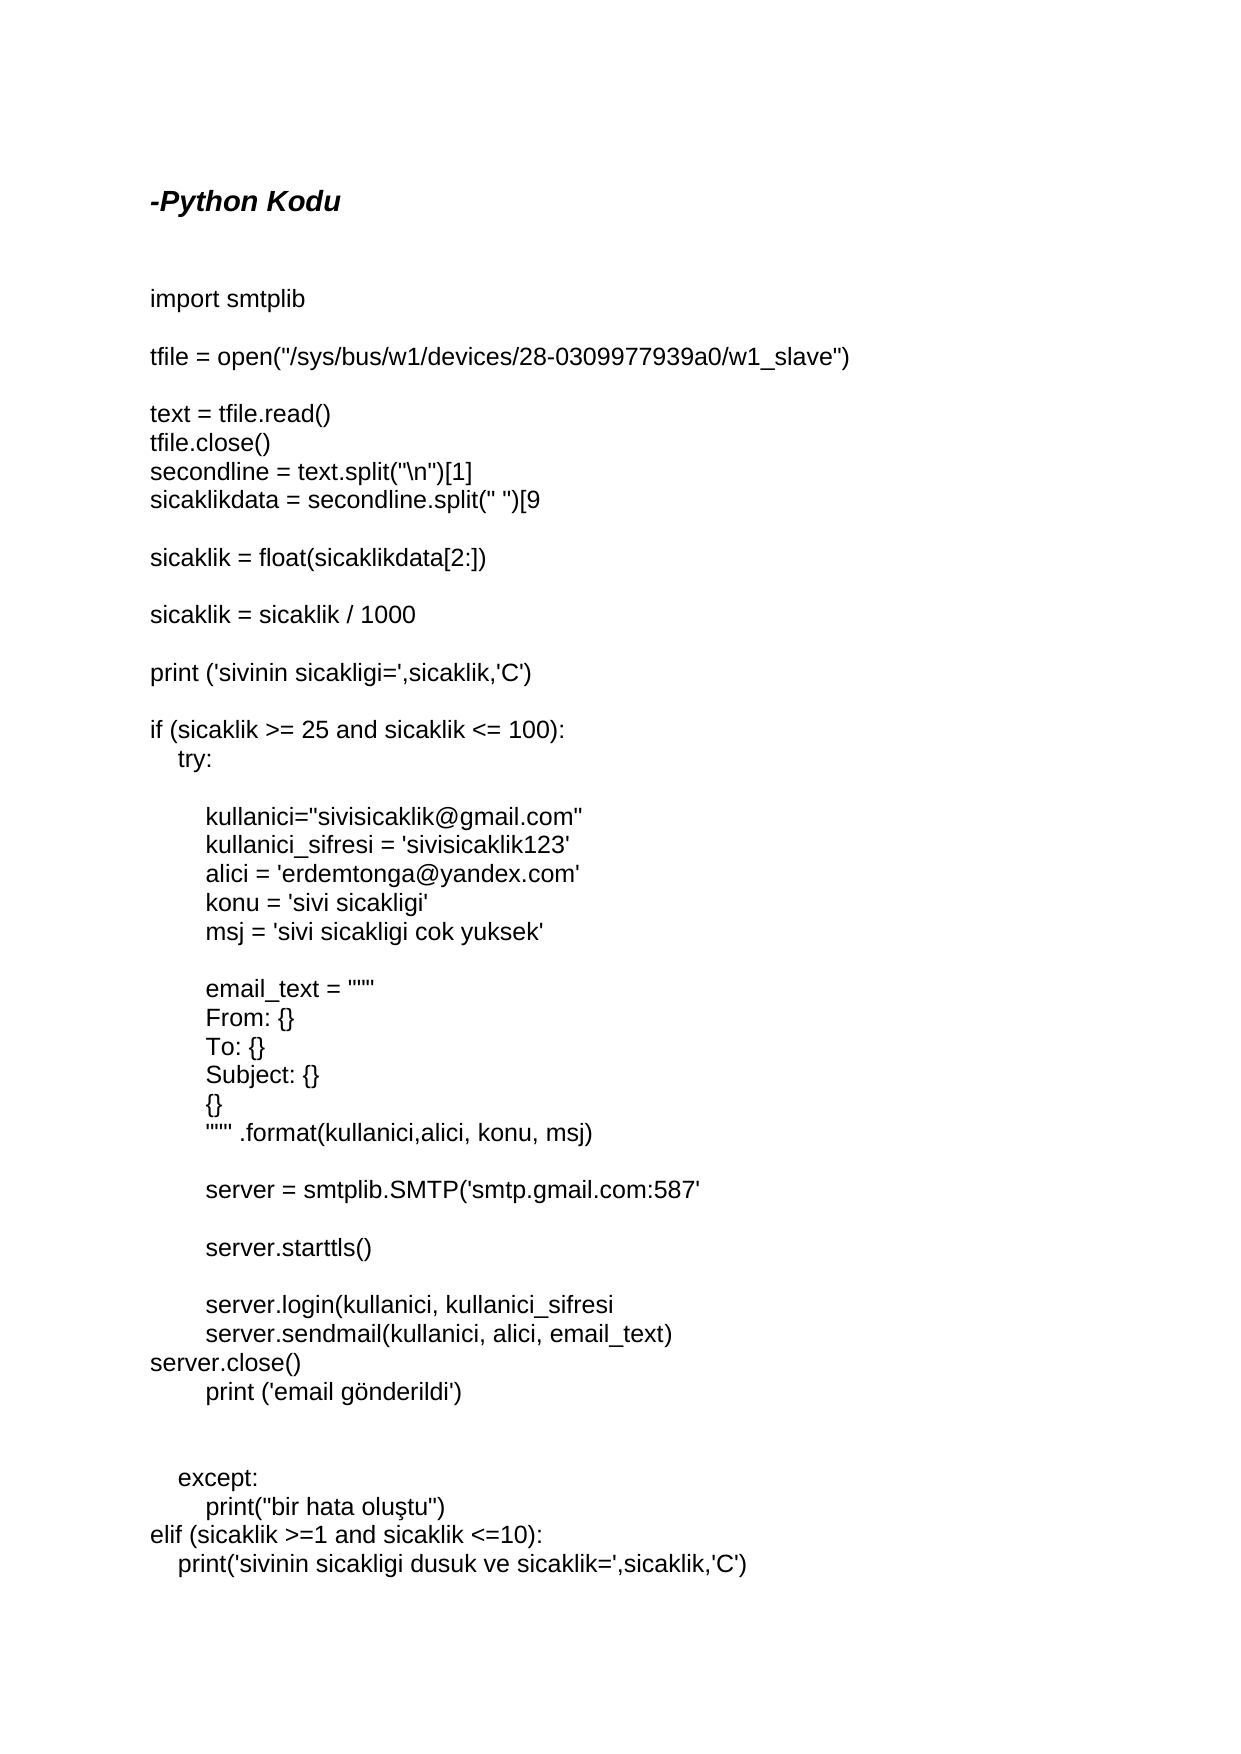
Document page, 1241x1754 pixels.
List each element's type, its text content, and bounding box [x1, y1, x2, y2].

text konu = 'sivi sicakligi' [150, 888, 1091, 917]
text import smtplib [150, 284, 1091, 313]
text server.login(kullanici, kullanici_sifresi) # Gmail SMTP server'ına giriş yaptık [150, 1290, 1091, 1319]
text tfile.close() # Metnin okunduğu dosyayı kapat. [150, 428, 1091, 457]
text if (sicaklik >= 25 and sicaklik <= 100): [150, 715, 1091, 744]
text Subject: {} [150, 1060, 1091, 1089]
text tfile = open("/sys/bus/w1/devices/28-0309977939a0/w1_slave") # Sensörün veri aldığı dosyayı açtık.28- ile başlayan numaraya kendi numaranızı girin. [150, 342, 1091, 399]
text kullanici_sifresi = 'sivisicaklik123' [150, 830, 1091, 859]
text # bilgileri bir metinde derledik [150, 945, 1091, 974]
text # Hesap bilgilerimiz [150, 773, 1091, 802]
text except: [150, 1463, 1091, 1492]
text print('sivinin sicakligi dusuk ve sicaklik=',sicaklik,'C') [150, 1549, 1091, 1578]
text print ('email gönderildi') [150, 1377, 1091, 1405]
text text = tfile.read() # Dosyanın içindeki tüm metni oku. [150, 399, 1091, 428]
text server.sendmail(kullanici, alici, email_text) # Mail'imizi gönderdik server.close() # SMTP serverimizi kapattık [150, 1319, 1091, 1377]
text kullanici="sivisicaklik@gmail.com" [150, 802, 1091, 830]
text sicaklikdata = secondline.split(" ")[9] # Satırı boşluklara bakarak kelimelere ayır ve 10. kelimeyi seç (0'dan saymaya başlar). [150, 485, 1091, 543]
text secondline = text.split("\n")[1] # Metni satırlara böl ve 2. satırı seç. [150, 457, 1091, 485]
text From: {} [150, 1003, 1091, 1032]
text email_text = """ [150, 974, 1091, 1003]
text """ .format(kullanici,alici, konu, msj) [150, 1118, 1091, 1147]
text msj = 'sivi sicakligi cok yuksek' [150, 917, 1091, 945]
text print("bir hata oluştu") [150, 1492, 1091, 1520]
text print ('sivinin sicakligi=',sicaklik,'C') [150, 658, 1091, 687]
text try: [150, 744, 1091, 773]
text server.starttls() #serveri TLS(bütün bağlantı şifreli olucak bilgiler korunucak) bağlantısı ile başlattık [150, 1233, 1091, 1290]
text sicaklik = sicaklik / 1000 # Alınan verideki sıcaklığı tam gösterebilmek için 1000e bölünür. [150, 600, 1091, 658]
text -Python Kodu [150, 183, 1091, 217]
text elif (sicaklik >=1 and sicaklik <=10): [150, 1520, 1091, 1549]
text alici = 'erdemtonga@yandex.com' # alıcının mail adresi [150, 859, 1091, 888]
text sicaklik = float(sicaklikdata[2:]) # İlk iki karakter "t =" dir, bu yüzden onlardan kurtul ve sıcaklığı bir dizgiden bir sayıya çevir. [150, 543, 1091, 600]
text To: {} [150, 1032, 1091, 1060]
text server = smtplib.SMTP('smtp.gmail.com:587') #servere bağlanmak için gerekli host ve portu belirttik [150, 1175, 1091, 1233]
text {} [150, 1089, 1091, 1118]
